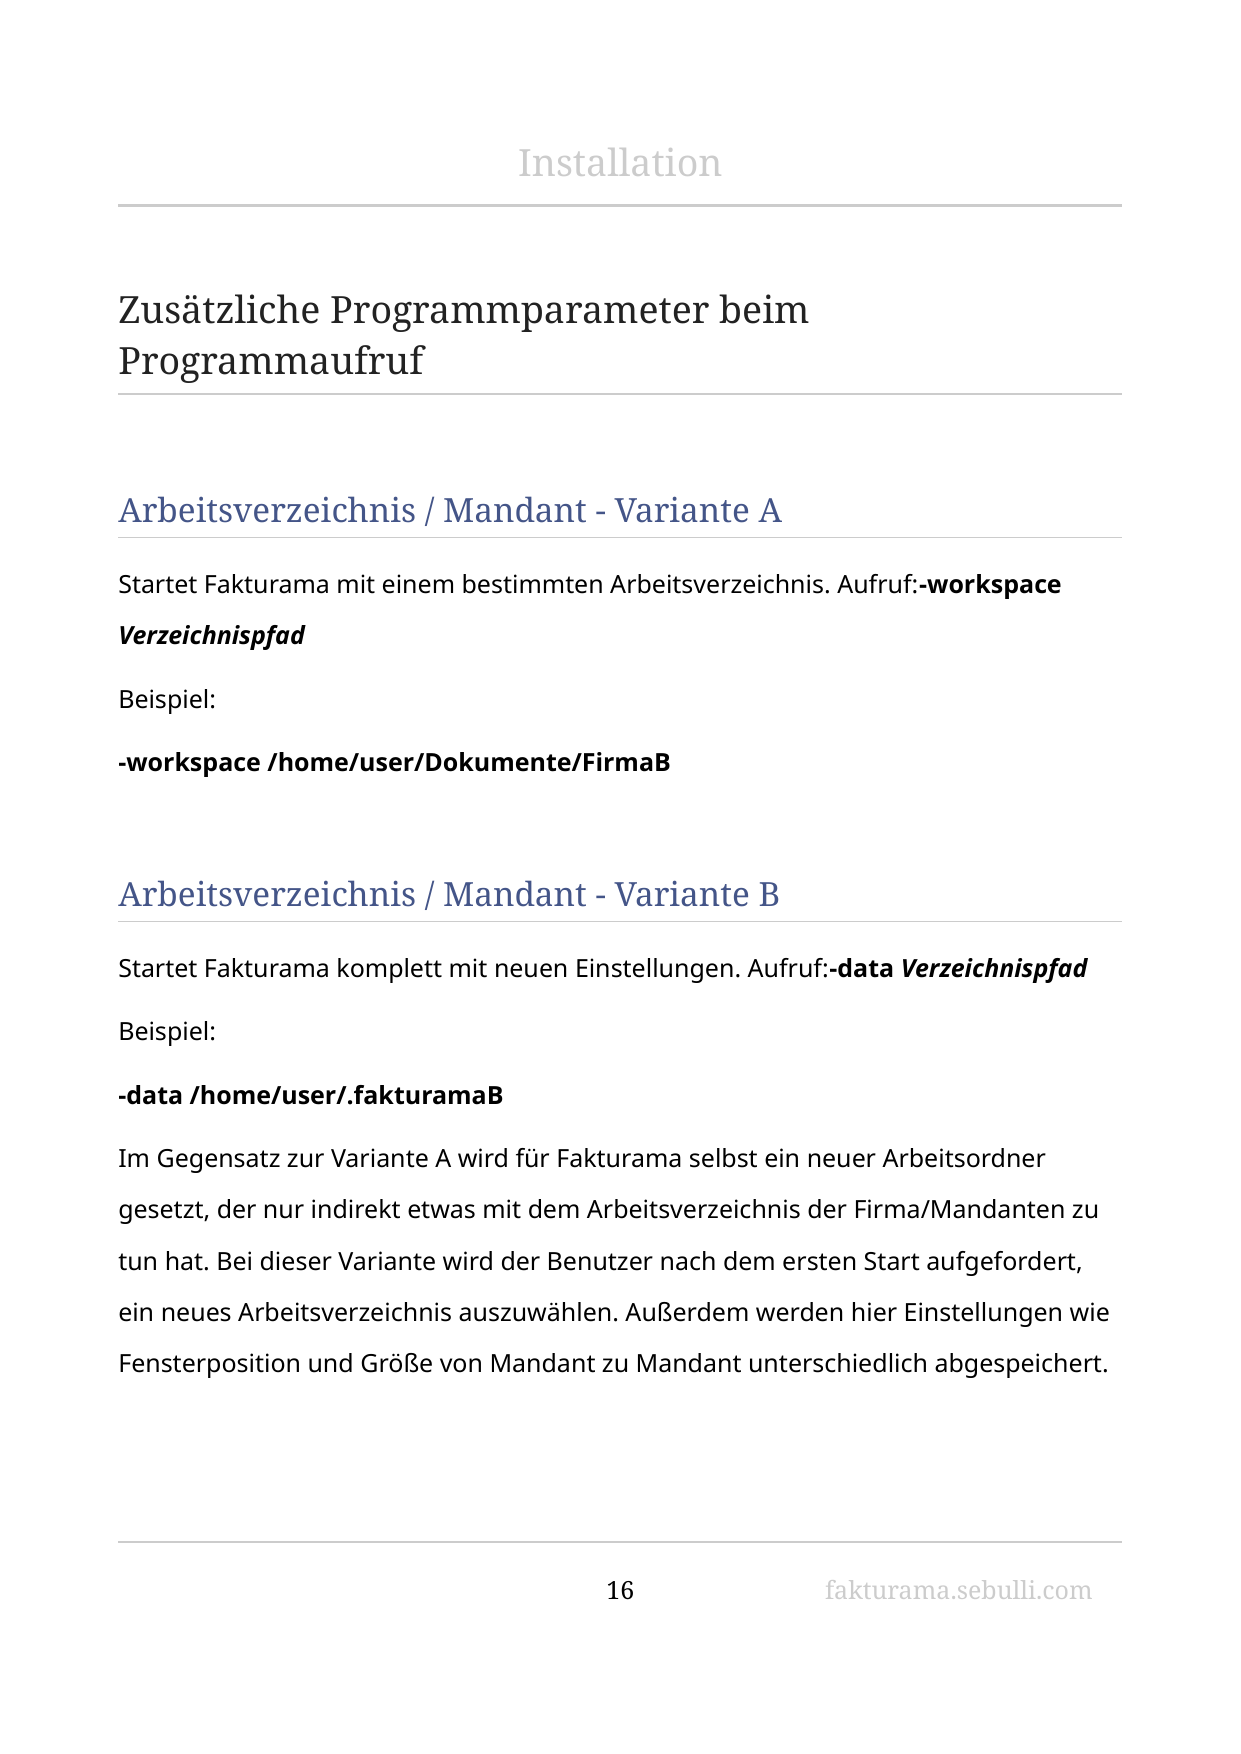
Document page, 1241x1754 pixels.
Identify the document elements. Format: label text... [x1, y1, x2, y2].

text Im Gegensatz zur Variante A wird für Fakturama selbst ein neuer Arbeitsordner gesetzt, der nur indirekt etwas mit dem Arbeitsverzeichnis der Firma/Mandanten zu tun hat. Bei dieser Variante wird der Benutzer nach dem ersten Start aufgefordert, ein neues Arbeitsverzeichnis auszuwählen. Außerdem werden hier Einstellungen wie Fensterposition und Größe von Mandant zu Mandant unterschiedlich abgespeichert. [118, 1141, 1122, 1379]
subtitle Arbeitsverzeichnis / Mandant - Variante A [118, 487, 1122, 537]
subtitle Zusätzliche Programmparameter beim Programmaufruf [118, 283, 1122, 393]
subtitle Arbeitsverzeichnis / Mandant - Variante B [118, 871, 1122, 921]
text Beispiel: [118, 681, 1122, 715]
text -workspace /home/user/Dokumente/FirmaB [118, 745, 1122, 779]
text Startet Fakturama komplett mit neuen Einstellungen. Aufruf:-data Verzeichnispfad [118, 951, 1122, 984]
text Beispiel: [118, 1014, 1122, 1048]
text Startet Fakturama mit einem bestimmten Arbeitsverzeichnis. Aufruf:-workspace Verzeichnispfad [118, 567, 1122, 652]
text -data /home/user/.fakturamaB [118, 1078, 1122, 1112]
